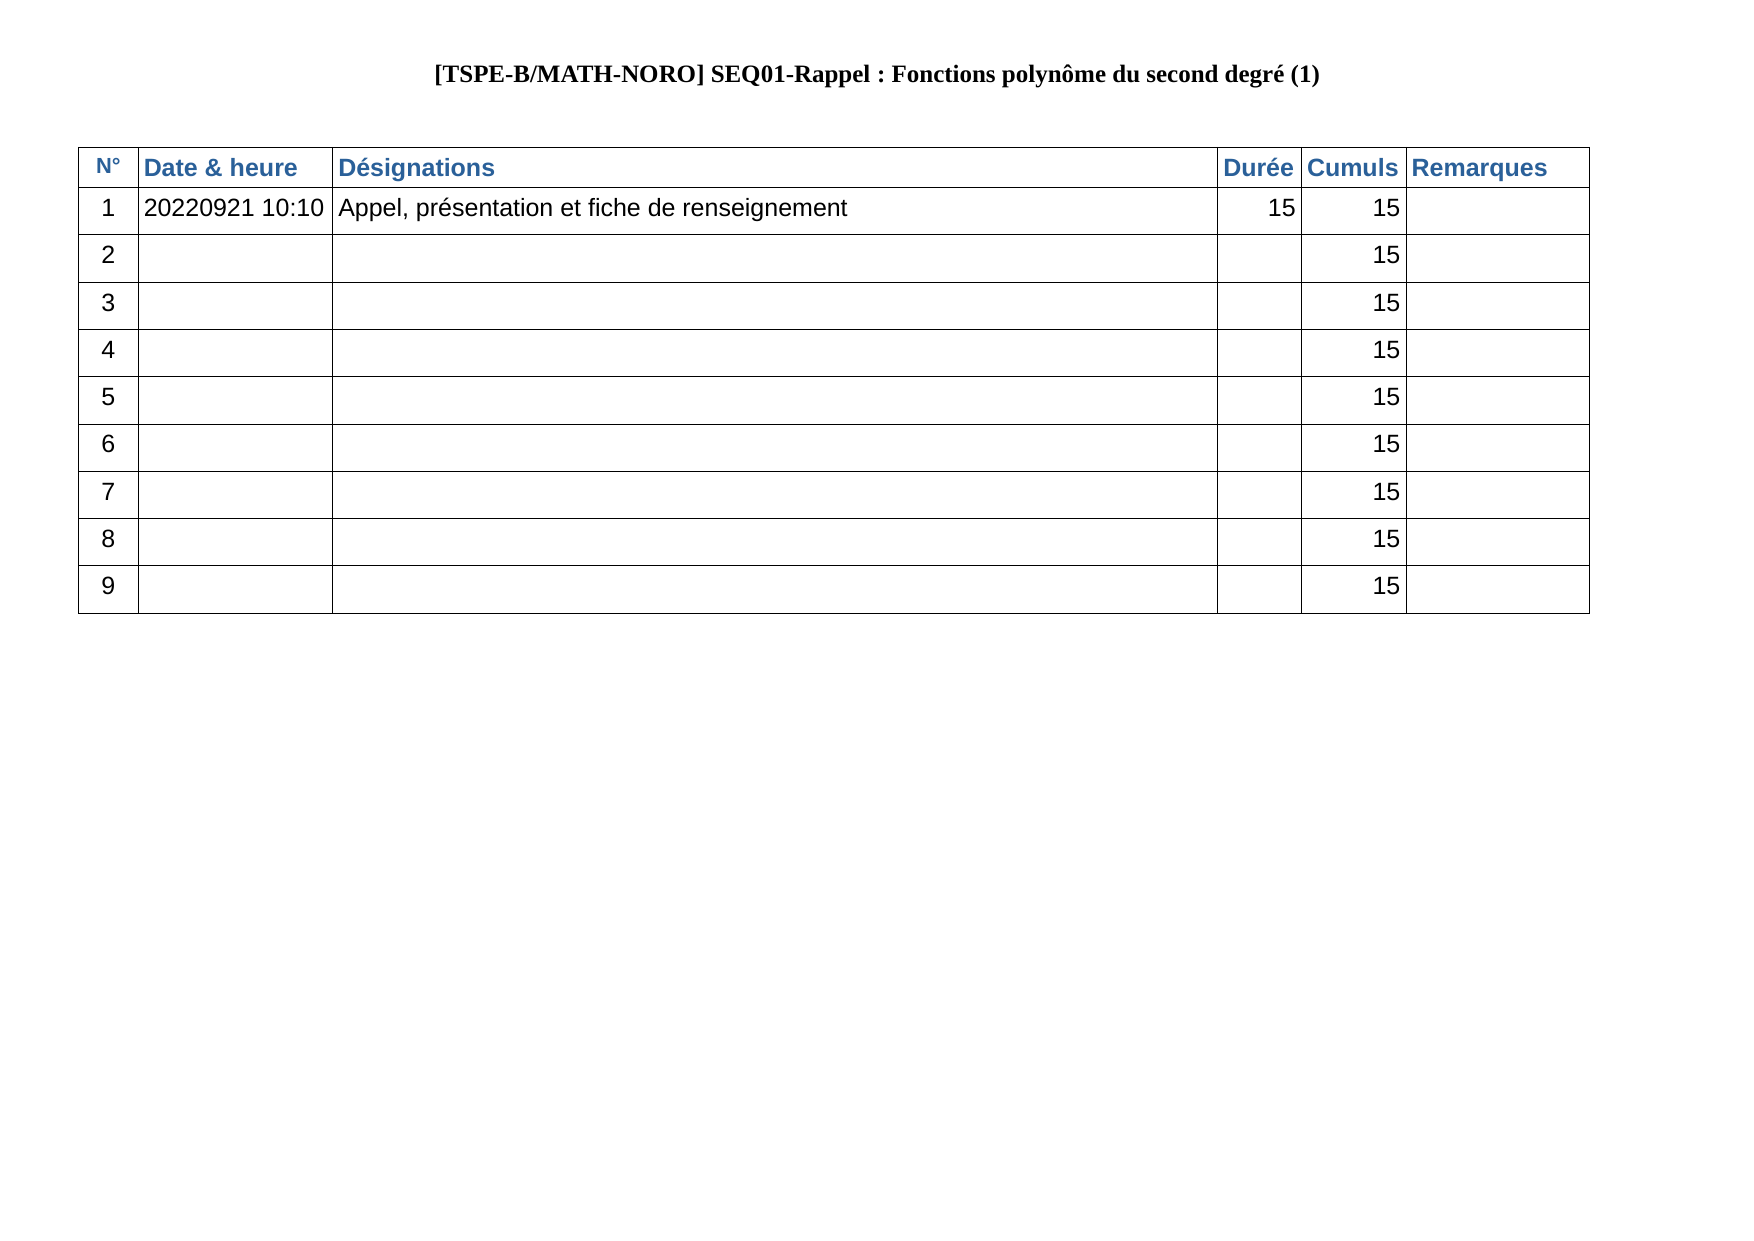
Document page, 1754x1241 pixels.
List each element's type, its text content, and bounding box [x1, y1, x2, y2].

table_cell [139, 283, 332, 329]
table_cell [1407, 377, 1589, 423]
table_cell 15 [1302, 235, 1406, 282]
table_cell [139, 330, 332, 376]
table_cell [1407, 188, 1589, 234]
table_header Désignations [333, 148, 1217, 187]
table_cell 4 [79, 330, 138, 376]
table_cell [1218, 377, 1301, 423]
table_cell [1407, 283, 1589, 329]
table_cell 9 [79, 566, 138, 613]
table_cell [1407, 330, 1589, 376]
table_cell 15 [1218, 188, 1301, 234]
table_cell [333, 472, 1217, 518]
table_cell [333, 235, 1217, 282]
table_cell 15 [1302, 330, 1406, 376]
table_cell [1407, 472, 1589, 518]
table_cell 15 [1302, 377, 1406, 423]
table_cell [1218, 566, 1301, 613]
table_cell [1407, 566, 1589, 613]
table_header Durée [1218, 148, 1301, 187]
table_cell [333, 566, 1217, 613]
table_cell 15 [1302, 425, 1406, 471]
table_header Remarques [1407, 148, 1589, 187]
table_cell 2 [79, 235, 138, 282]
table_header N° [79, 148, 138, 187]
table_cell [333, 425, 1217, 471]
table_cell [139, 519, 332, 565]
table_cell Appel, présentation et fiche de renseignement [333, 188, 1217, 234]
table_cell 1 [79, 188, 138, 234]
table_cell 15 [1302, 519, 1406, 565]
table_cell [139, 472, 332, 518]
table_cell [1218, 519, 1301, 565]
table_cell [1218, 283, 1301, 329]
table_cell 5 [79, 377, 138, 423]
table_cell 15 [1302, 188, 1406, 234]
table_cell 15 [1302, 472, 1406, 518]
table_cell 20220921 10:10 [139, 188, 332, 234]
table_header Date & heure [139, 148, 332, 187]
table_cell [139, 425, 332, 471]
table_cell [333, 377, 1217, 423]
table_cell 3 [79, 283, 138, 329]
table_cell [139, 377, 332, 423]
table_header Cumuls [1302, 148, 1406, 187]
table_cell [1218, 472, 1301, 518]
table_cell 7 [79, 472, 138, 518]
table_cell 8 [79, 519, 138, 565]
table_cell 15 [1302, 566, 1406, 613]
table_cell 6 [79, 425, 138, 471]
table_cell [1218, 330, 1301, 376]
table_cell [333, 283, 1217, 329]
table_cell [1218, 235, 1301, 282]
table_cell [333, 519, 1217, 565]
table_cell [1407, 425, 1589, 471]
table_cell [139, 235, 332, 282]
table_cell [1407, 519, 1589, 565]
table_cell [333, 330, 1217, 376]
table_cell [1218, 425, 1301, 471]
table_cell 15 [1302, 283, 1406, 329]
table_cell [1407, 235, 1589, 282]
table_cell [139, 566, 332, 613]
